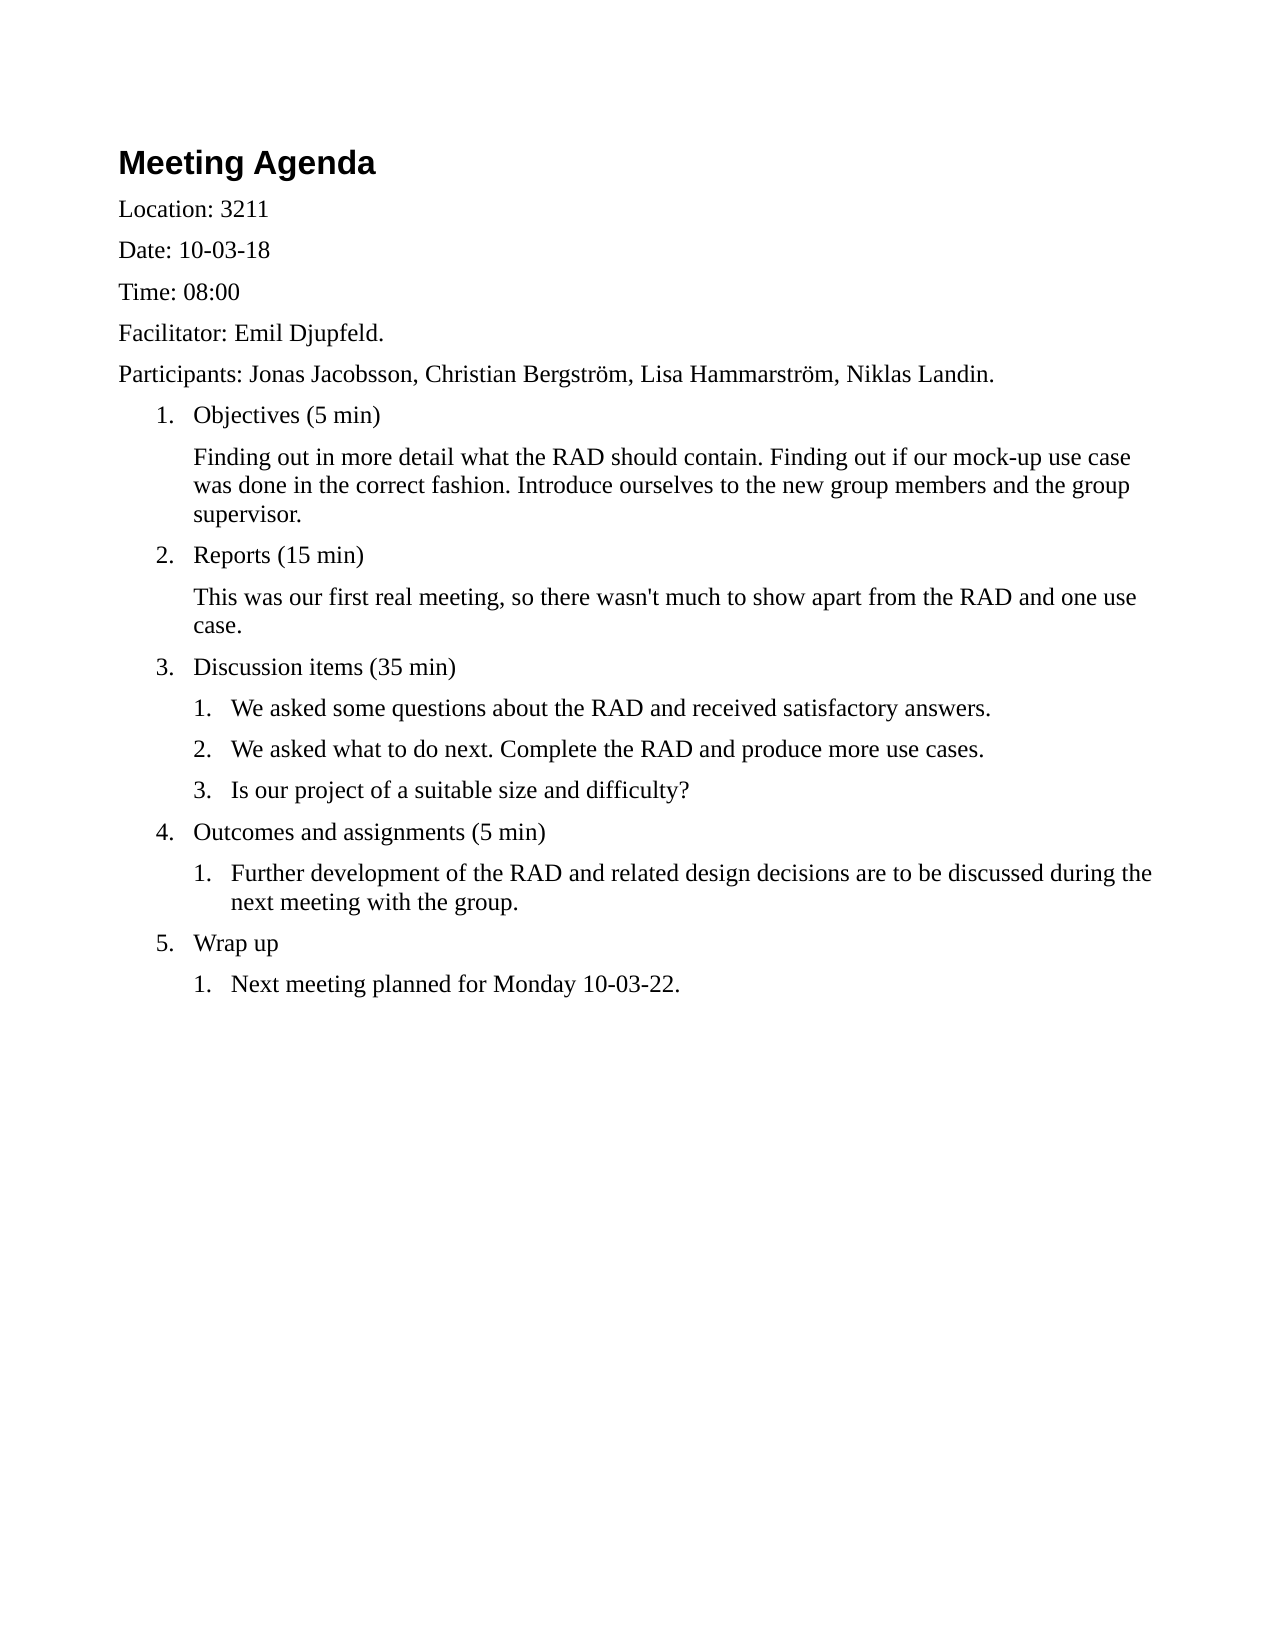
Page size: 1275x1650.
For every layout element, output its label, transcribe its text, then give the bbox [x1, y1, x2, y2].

list Objectives (5 min) [156, 401, 1157, 429]
text Location: 3211 [118, 194, 1157, 223]
text Facilitator: Emil Djupfeld. [118, 318, 1157, 347]
text Date: 10-03-18 [118, 236, 1157, 264]
list We asked what to do next. Complete the RAD and produce more use cases. [193, 734, 1157, 763]
list Discussion items (35 min) [156, 652, 1157, 681]
list Further development of the RAD and related design decisions are to be discussed during the next meeting with the group. [193, 858, 1157, 916]
subtitle Meeting Agenda [118, 143, 1157, 182]
list We asked some questions about the RAD and received satisfactory answers. [193, 693, 1157, 722]
list Is our project of a suitable size and difficulty? [193, 776, 1157, 804]
list This was our first real meeting, so there wasn't much to show apart from the RAD and one use case. [156, 582, 1157, 639]
list Next meeting planned for Monday 10-03-22. [193, 969, 1157, 998]
list Outcomes and assignments (5 min) [156, 817, 1157, 846]
text Time: 08:00 [118, 277, 1157, 306]
text Participants: Jonas Jacobsson, Christian Bergström, Lisa Hammarström, Niklas Landin. [118, 359, 1157, 388]
list Reports (15 min) [156, 541, 1157, 569]
list Wrap up [156, 928, 1157, 957]
list Finding out in more detail what the RAD should contain. Finding out if our mock-up use case was done in the correct fashion. Introduce ourselves to the new group members and the group supervisor. [156, 442, 1157, 528]
